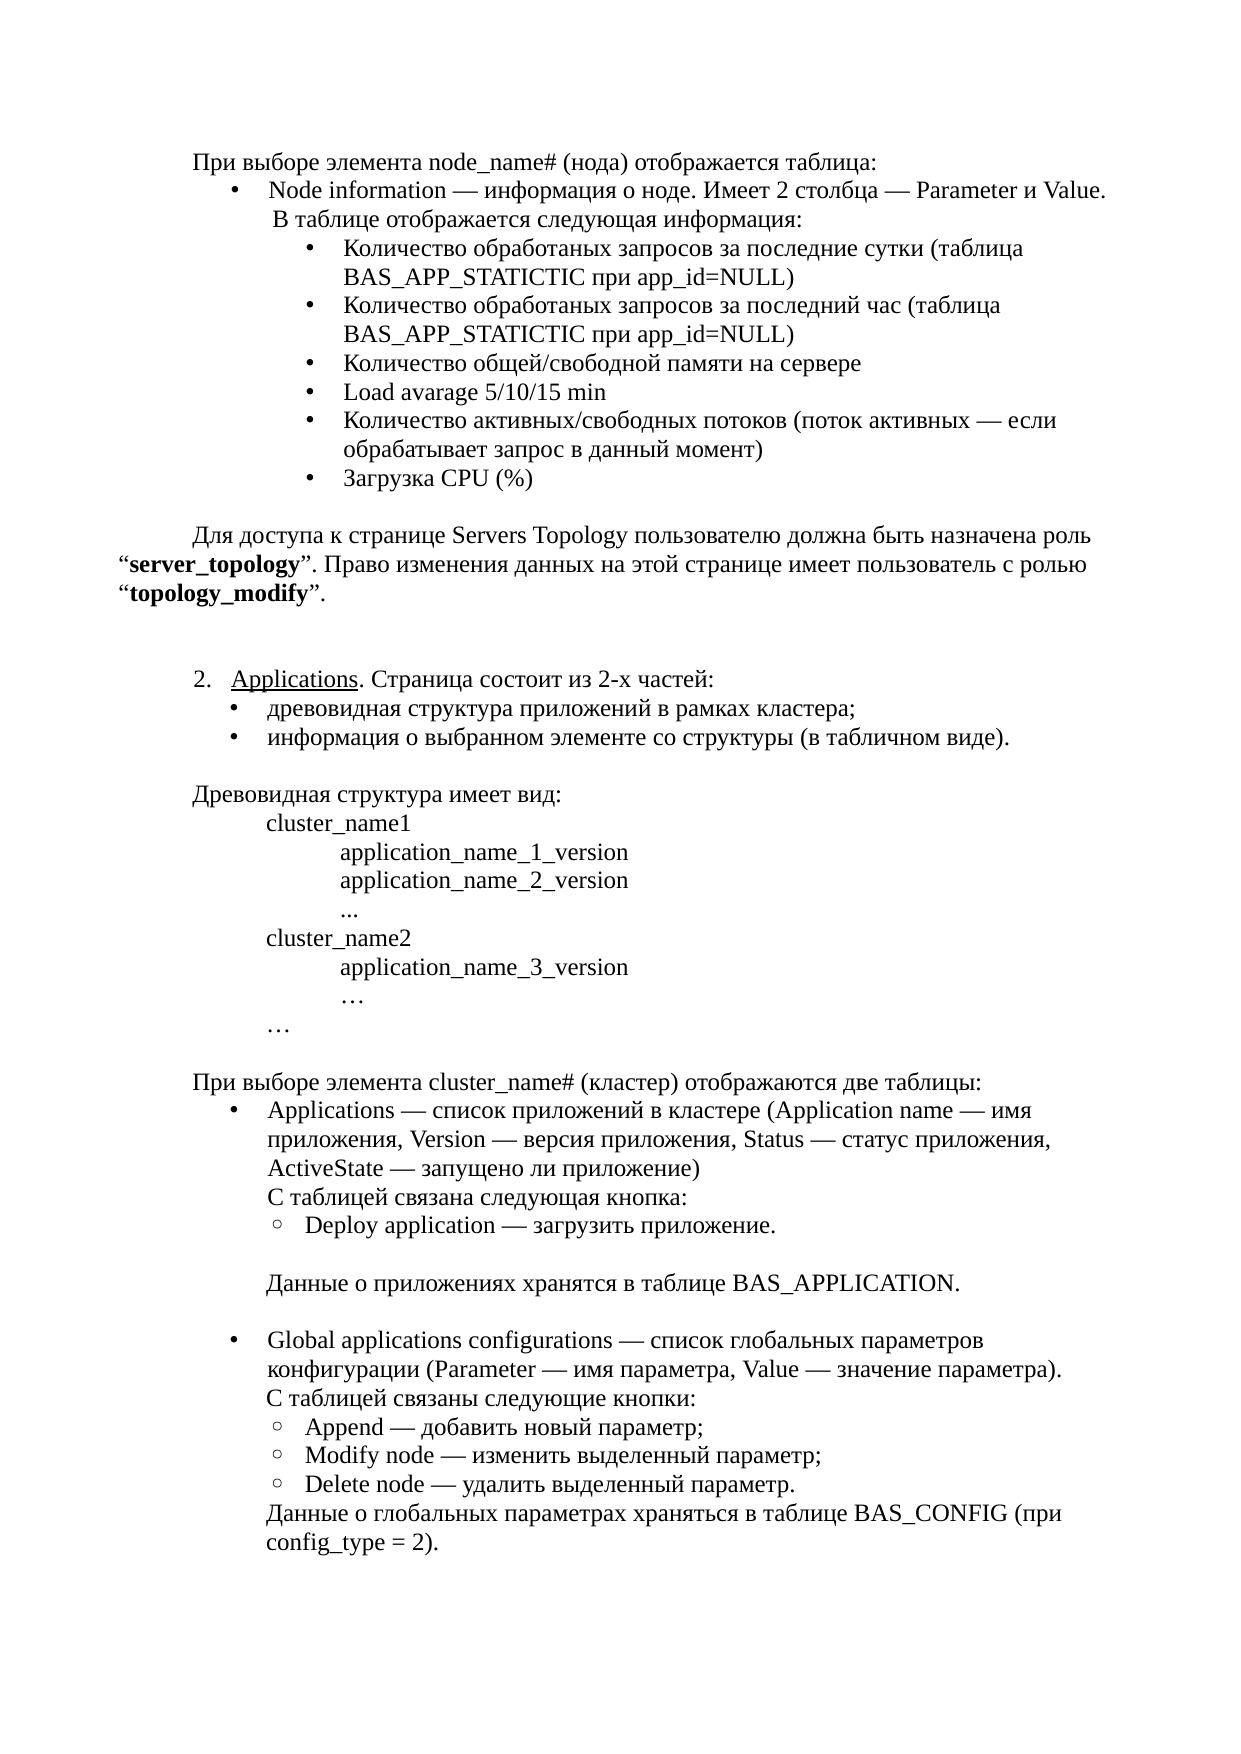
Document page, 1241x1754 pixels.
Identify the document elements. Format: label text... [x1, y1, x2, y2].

list Deploy application — загрузить приложение. [267, 1211, 1122, 1239]
text cluster_name2 [192, 923, 1122, 952]
text При выборе элемента node_name# (нода) отображается таблица: [118, 147, 1122, 176]
list Append — добавить новый параметр; [267, 1412, 1122, 1441]
text application_name_2_version [192, 866, 1122, 894]
list С таблицей связанa следующая кнопка: [229, 1182, 1122, 1211]
text cluster_name1 [192, 808, 1122, 837]
text При выборе элемента cluster_name# (кластер) отображаются две таблицы: [192, 1067, 1122, 1096]
list Applications — список приложений в кластере (Application name — имя приложения, Version — версия приложения, Status — статус приложения, ActiveState — запущено ли приложение) [229, 1096, 1122, 1182]
list Load avarage 5/10/15 min [306, 377, 1122, 406]
list Delete node — удалить выделенный параметр. [267, 1469, 1122, 1498]
text … [192, 981, 1122, 1009]
list Node information — информация о ноде. Имеет 2 столбца — Parameter и Value. [231, 176, 1122, 204]
text Для доступа к странице Servers Topology пользователю должна быть назначена роль “server_topology”. Право изменения данных на этой странице имеет пользователь с ролью “topology_modify”. [118, 521, 1122, 607]
list Загрузка CPU (%) [306, 463, 1122, 492]
text В таблице отображается следующая информация: [118, 204, 1122, 233]
text … [192, 1009, 1122, 1038]
list Applications. Страница состоит из 2-х частей: [193, 664, 1122, 693]
text С таблицей связаны следующие кнопки: [192, 1383, 1122, 1412]
text application_name_1_version [192, 837, 1122, 866]
list Global applications configurations — список глобальных параметров конфигурации (Parameter — имя параметра, Value — значение параметра). [229, 1326, 1122, 1383]
list Количество активных/свободных потоков (поток активных — если обрабатывает запрос в данный момент) [306, 406, 1122, 463]
text Данные о приложениях хранятся в таблице BAS_APPLICATION. [118, 1268, 1122, 1297]
list Modify node — изменить выделенный параметр; [267, 1441, 1122, 1469]
text Древовидная структура имеет вид: [192, 779, 1122, 808]
list Количество общей/свободной памяти на сервере [306, 348, 1122, 377]
text Данные о глобальных параметрах храняться в таблице BAS_CONFIG (при config_type = 2). [118, 1498, 1122, 1556]
text ... [192, 894, 1122, 923]
list Количество обработаных запросов за последние сутки (таблица BAS_APP_STATICTIC при app_id=NULL) [306, 233, 1122, 291]
list древовидная структура приложений в рамках кластера; [229, 693, 1122, 722]
text application_name_3_version [192, 952, 1122, 981]
list Количество обработаных запросов за последний час (таблица BAS_APP_STATICTIC при app_id=NULL) [306, 291, 1122, 348]
list информация о выбранном элементе со структуры (в табличном виде). [229, 722, 1122, 751]
